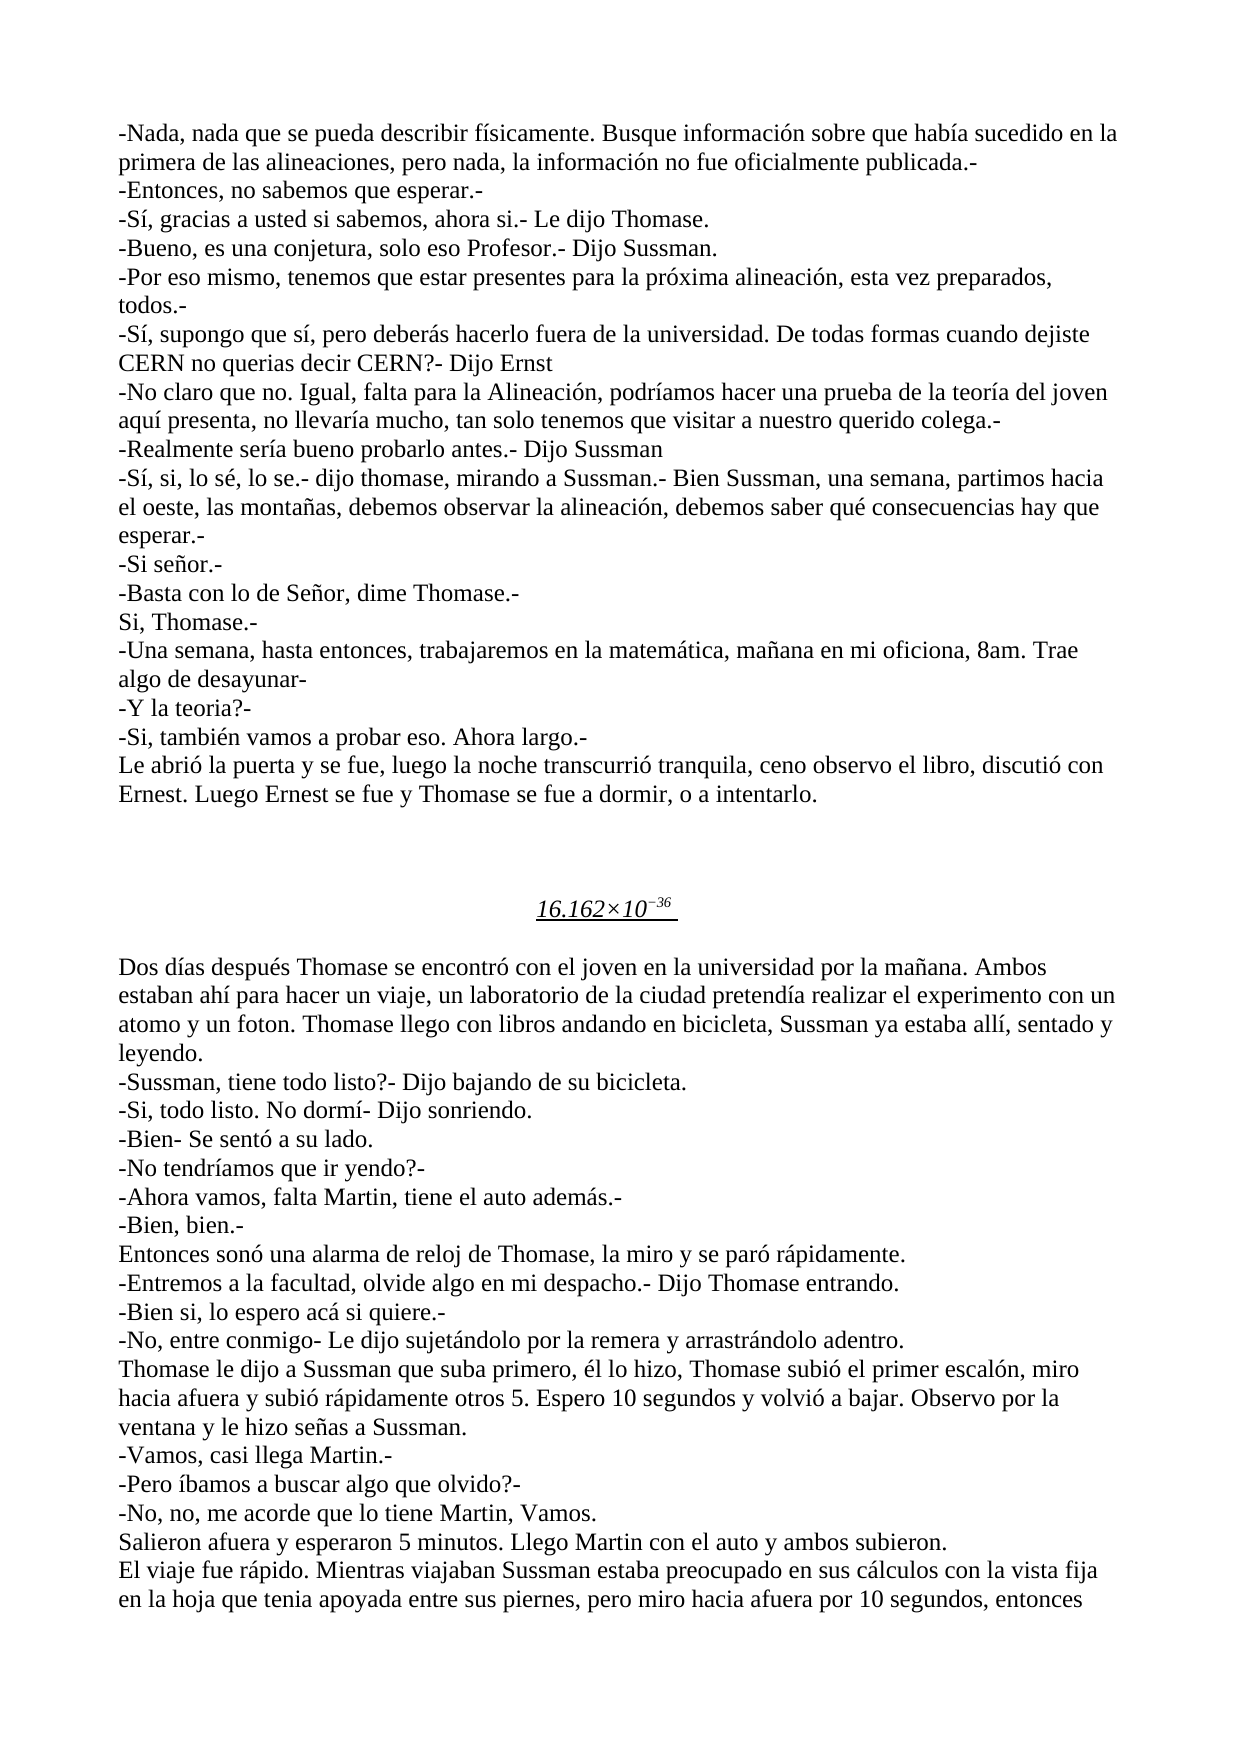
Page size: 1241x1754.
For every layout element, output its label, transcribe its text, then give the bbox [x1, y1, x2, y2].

text -Entonces, no sabemos que esperar.- [118, 176, 1122, 204]
text -Vamos, casi llega Martin.- [118, 1441, 1122, 1469]
text -Bien si, lo espero acá si quiere.- [118, 1297, 1122, 1326]
text -Bien, bien.- [118, 1211, 1122, 1239]
text -No claro que no. Igual, falta para la Alineación, podríamos hacer una prueba de la teoría del joven aquí presenta, no llevaría mucho, tan solo tenemos que visitar a nuestro querido colega.- [118, 377, 1122, 434]
text -Sussman, tiene todo listo?- Dijo bajando de su bicicleta. [118, 1067, 1122, 1096]
text 16.162×10−36 [418, 866, 1122, 923]
text -Bien- Se sentó a su lado. [118, 1124, 1122, 1153]
text -Por eso mismo, tenemos que estar presentes para la próxima alineación, esta vez preparados, todos.- [118, 262, 1122, 319]
text -Ahora vamos, falta Martin, tiene el auto además.- [118, 1182, 1122, 1211]
text -Realmente sería bueno probarlo antes.- Dijo Sussman [118, 434, 1122, 463]
text Entonces sonó una alarma de reloj de Thomase, la miro y se paró rápidamente. [118, 1239, 1122, 1268]
text -Basta con lo de Señor, dime Thomase.- [118, 578, 1122, 607]
text -No tendríamos que ir yendo?- [118, 1153, 1122, 1182]
text Salieron afuera y esperaron 5 minutos. Llego Martin con el auto y ambos subieron. [118, 1527, 1122, 1556]
text Thomase le dijo a Sussman que suba primero, él lo hizo, Thomase subió el primer escalón, miro hacia afuera y subió rápidamente otros 5. Espero 10 segundos y volvió a bajar. Observo por la ventana y le hizo señas a Sussman. [118, 1354, 1122, 1441]
text -Nada, nada que se pueda describir físicamente. Busque información sobre que había sucedido en la primera de las alineaciones, pero nada, la información no fue oficialmente publicada.- [118, 118, 1122, 176]
text El viaje fue rápido. Mientras viajaban Sussman estaba preocupado en sus cálculos con la vista fija en la hoja que tenia apoyada entre sus piernes, pero miro hacia afuera por 10 segundos, entonces [118, 1556, 1122, 1613]
text -Si señor.- [118, 549, 1122, 578]
text -No, entre conmigo- Le dijo sujetándolo por la remera y arrastrándolo adentro. [118, 1326, 1122, 1354]
text Dos días después Thomase se encontró con el joven en la universidad por la mañana. Ambos estaban ahí para hacer un viaje, un laboratorio de la ciudad pretendía realizar el experimento con un atomo y un foton. Thomase llego con libros andando en bicicleta, Sussman ya estaba allí, sentado y leyendo. [118, 952, 1122, 1067]
text -Sí, supongo que sí, pero deberás hacerlo fuera de la universidad. De todas formas cuando dejiste CERN no querias decir CERN?- Dijo Ernst [118, 319, 1122, 377]
text -Y la teoria?- [118, 693, 1122, 722]
text -Bueno, es una conjetura, solo eso Profesor.- Dijo Sussman. [118, 233, 1122, 262]
text -No, no, me acorde que lo tiene Martin, Vamos. [118, 1498, 1122, 1527]
text -Una semana, hasta entonces, trabajaremos en la matemática, mañana en mi oficiona, 8am. Trae algo de desayunar- [118, 636, 1122, 693]
text -Si, también vamos a probar eso. Ahora largo.- [118, 722, 1122, 751]
text Si, Thomase.- [118, 607, 1122, 636]
text Le abrió la puerta y se fue, luego la noche transcurrió tranquila, ceno observo el libro, discutió con Ernest. Luego Ernest se fue y Thomase se fue a dormir, o a intentarlo. [118, 751, 1122, 808]
text -Si, todo listo. No dormí- Dijo sonriendo. [118, 1096, 1122, 1124]
text -Sí, si, lo sé, lo se.- dijo thomase, mirando a Sussman.- Bien Sussman, una semana, partimos hacia el oeste, las montañas, debemos observar la alineación, debemos saber qué consecuencias hay que esperar.- [118, 463, 1122, 549]
text -Pero íbamos a buscar algo que olvido?- [118, 1469, 1122, 1498]
text -Sí, gracias a usted si sabemos, ahora si.- Le dijo Thomase. [118, 204, 1122, 233]
text -Entremos a la facultad, olvide algo en mi despacho.- Dijo Thomase entrando. [118, 1268, 1122, 1297]
